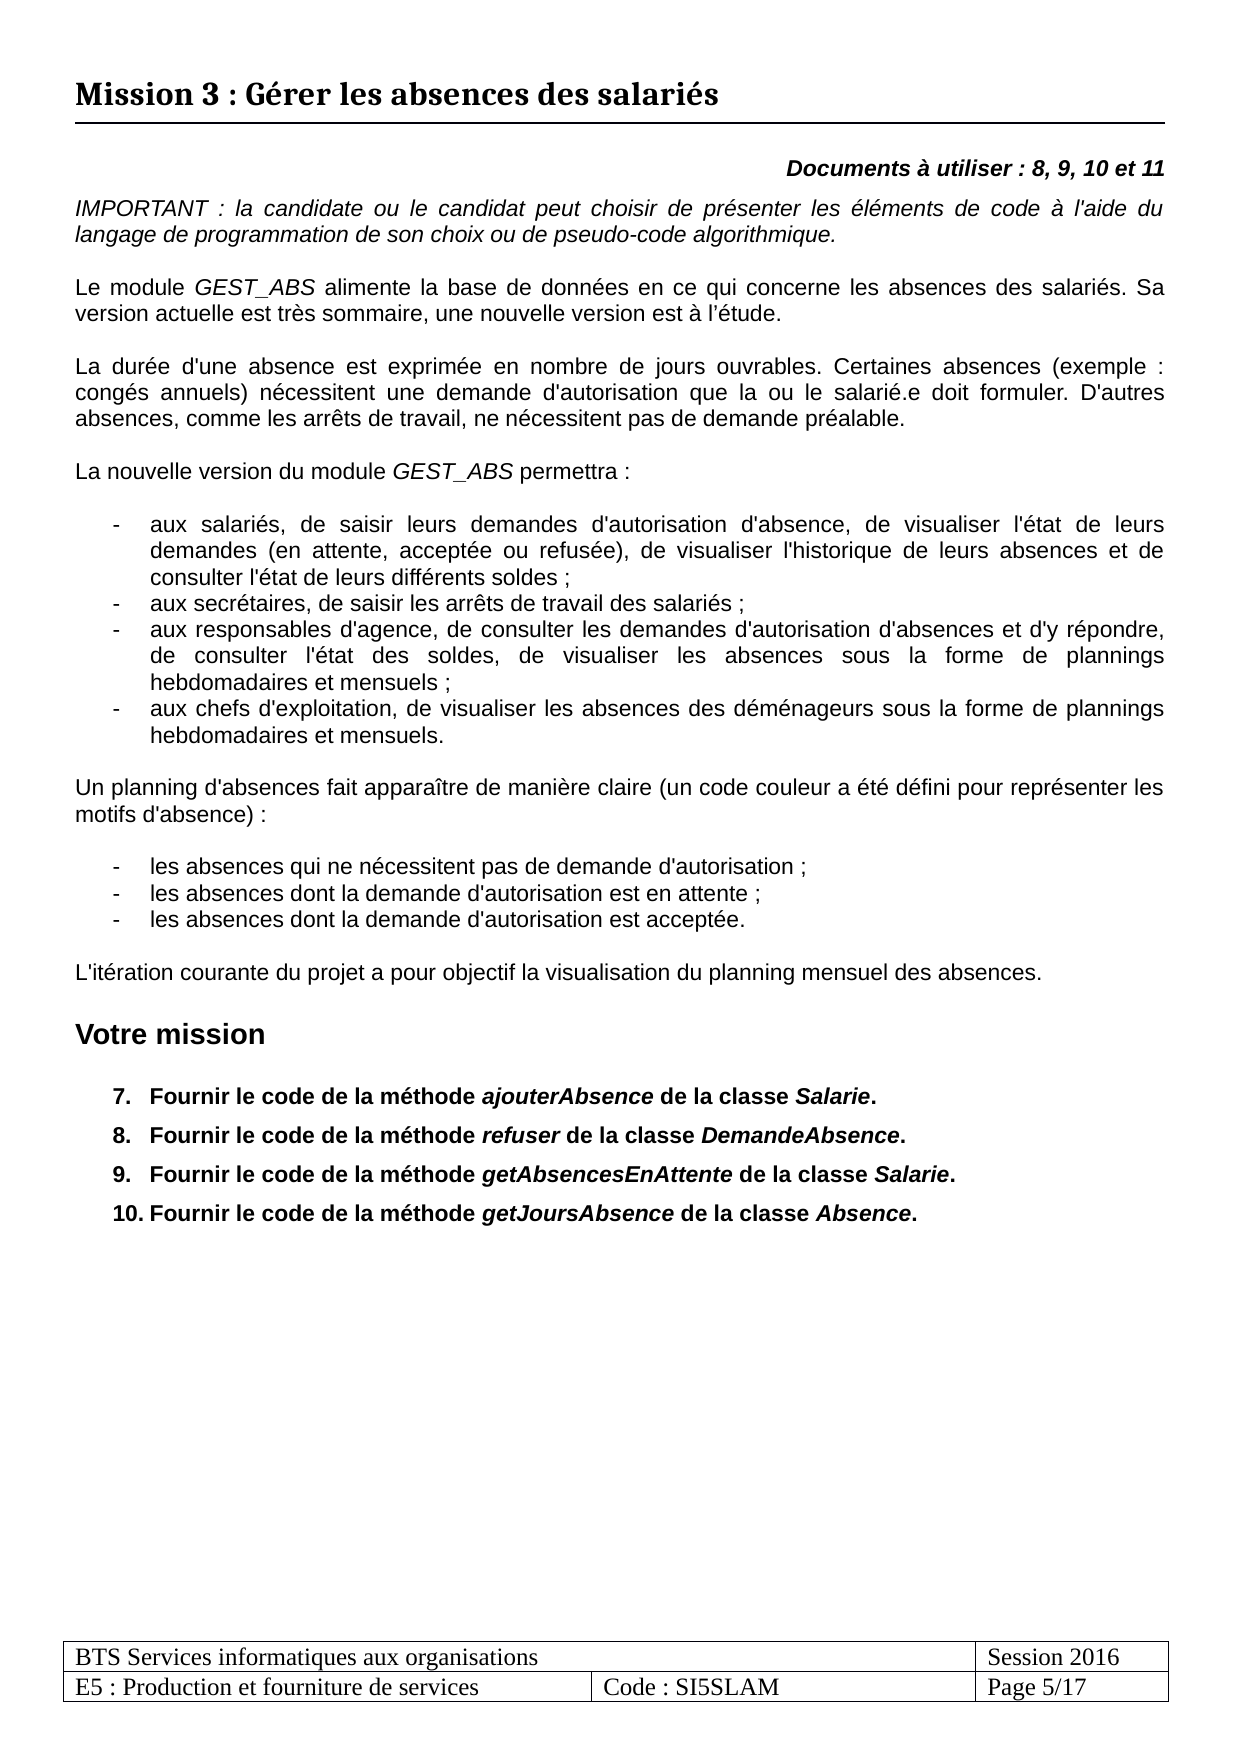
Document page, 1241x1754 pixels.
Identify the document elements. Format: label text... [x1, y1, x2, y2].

text La durée d'une absence est exprimée en nombre de jours ouvrables. Certaines absences (exemple : congés annuels) nécessitent une demande d'autorisation que la ou le salarié.e doit formuler. D'autres absences, comme les arrêts de travail, ne nécessitent pas de demande préalable. [75, 353, 1165, 432]
list aux chefs d'exploitation, de visualiser les absences des déménageurs sous la forme de plannings hebdomadaires et mensuels. [112, 695, 1165, 748]
text Votre mission [75, 1017, 1165, 1051]
list les absences qui ne nécessitent pas de demande d'autorisation ; [112, 853, 1165, 880]
text La nouvelle version du module GEST_ABS permettra : [75, 458, 1165, 484]
text IMPORTANT : la candidate ou le candidat peut choisir de présenter les éléments de code à l'aide du langage de programmation de son choix ou de pseudo-code algorithmique. [75, 194, 1165, 247]
text Un planning d'absences fait apparaître de manière claire (un code couleur a été défini pour représenter les motifs d'absence) : [75, 774, 1165, 827]
list les absences dont la demande d'autorisation est acceptée. [112, 906, 1165, 932]
text L'itération courante du projet a pour objectif la visualisation du planning mensuel des absences. [75, 959, 1165, 985]
list aux responsables d'agence, de consulter les demandes d'autorisation d'absences et d'y répondre, de consulter l'état des soldes, de visualiser les absences sous la forme de plannings hebdomadaires et mensuels ; [112, 616, 1165, 695]
text Documents à utiliser : 8, 9, 10 et 11 [75, 155, 1165, 181]
title Mission 3 : Gérer les absences des salariés [75, 75, 1165, 122]
text Le module GEST_ABS alimente la base de données en ce qui concerne les absences des salariés. Sa version actuelle est très sommaire, une nouvelle version est à l’étude. [75, 273, 1165, 326]
list aux salariés, de saisir leurs demandes d'autorisation d'absence, de visualiser l'état de leurs demandes (en attente, acceptée ou refusée), de visualiser l'historique de leurs absences et de consulter l'état de leurs différents soldes ; [112, 511, 1165, 590]
list aux secrétaires, de saisir les arrêts de travail des salariés ; [112, 590, 1165, 616]
list Fournir le code de la méthode ajouterAbsence de la classe Salarie. [112, 1083, 1165, 1109]
list Fournir le code de la méthode getJoursAbsence de la classe Absence. [112, 1200, 1165, 1226]
list Fournir le code de la méthode refuser de la classe DemandeAbsence. [112, 1122, 1165, 1148]
list les absences dont la demande d'autorisation est en attente ; [112, 880, 1165, 906]
list Fournir le code de la méthode getAbsencesEnAttente de la classe Salarie. [112, 1161, 1165, 1187]
